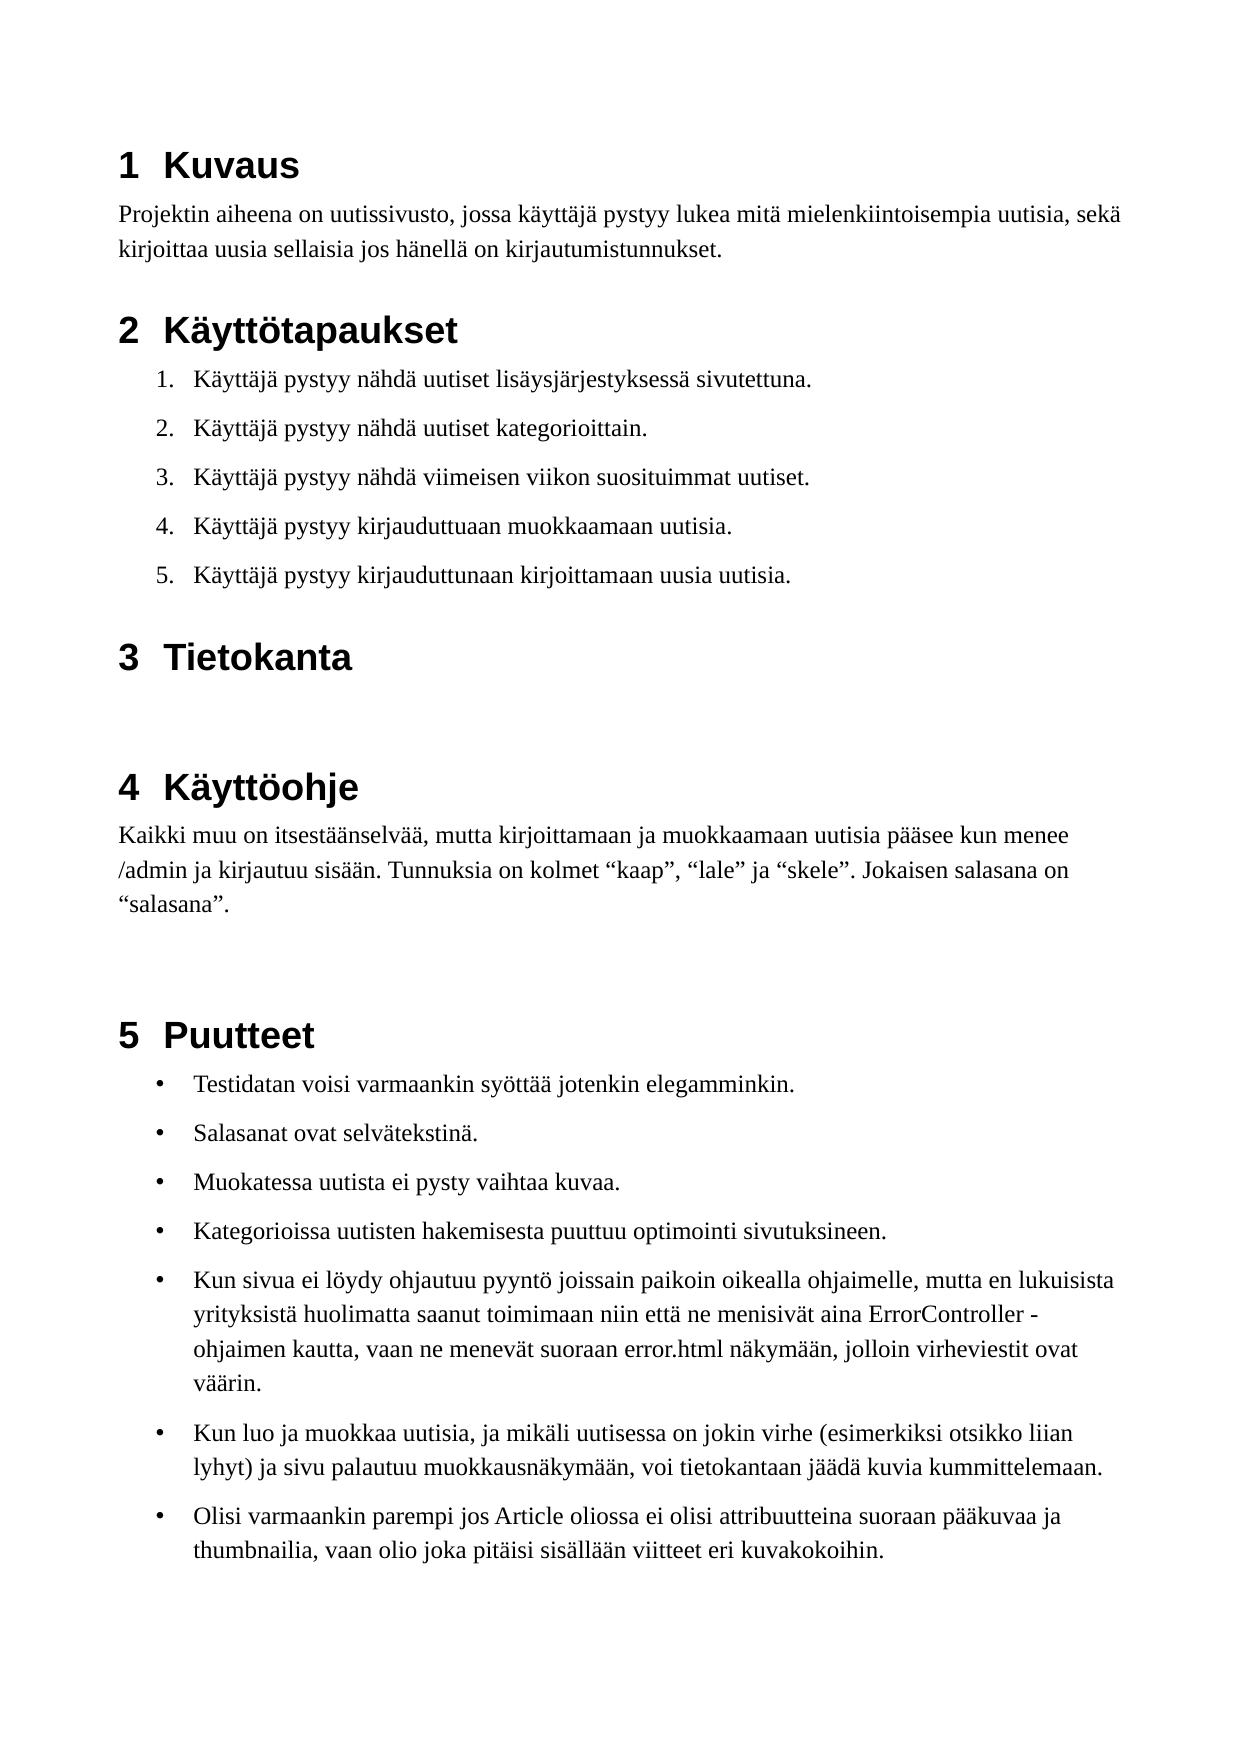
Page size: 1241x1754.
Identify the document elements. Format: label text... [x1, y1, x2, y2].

list Olisi varmaankin parempi jos Article oliossa ei olisi attribuutteina suoraan pääkuvaa ja thumbnailia, vaan olio joka pitäisi sisällään viitteet eri kuvakokoihin. [156, 1501, 1122, 1564]
text Projektin aiheena on uutissivusto, jossa käyttäjä pystyy lukea mitä mielenkiintoisempia uutisia, sekä kirjoittaa uusia sellaisia jos hänellä on kirjautumistunnukset. [118, 199, 1122, 262]
list Kun sivua ei löydy ohjautuu pyyntö joissain paikoin oikealla ohjaimelle, mutta en lukuisista yrityksistä huolimatta saanut toimimaan niin että ne menisivät aina ErrorController -ohjaimen kautta, vaan ne menevät suoraan error.html näkymään, jolloin virheviestit ovat väärin. [156, 1265, 1122, 1397]
list Kategorioissa uutisten hakemisesta puuttuu optimointi sivutuksineen. [156, 1216, 1122, 1245]
subtitle Puutteet [118, 1013, 1122, 1056]
subtitle Käyttöohje [118, 764, 1122, 808]
subtitle Käyttötapaukset [118, 308, 1122, 351]
list Salasanat ovat selvätekstinä. [156, 1118, 1122, 1147]
subtitle Tietokanta [118, 634, 1122, 678]
list Käyttäjä pystyy kirjauduttuaan muokkaamaan uutisia. [156, 511, 1122, 540]
text Kaikki muu on itsestäänselvää, mutta kirjoittamaan ja muokkaamaan uutisia pääsee kun menee /admin ja kirjautuu sisään. Tunnuksia on kolmet “kaap”, “lale” ja “skele”. Jokaisen salasana on “salasana”. [118, 821, 1122, 918]
list Testidatan voisi varmaankin syöttää jotenkin elegamminkin. [156, 1069, 1122, 1098]
list Käyttäjä pystyy nähdä uutiset kategorioittain. [156, 413, 1122, 442]
subtitle Kuvaus [118, 143, 1122, 187]
list Käyttäjä pystyy nähdä viimeisen viikon suosituimmat uutiset. [156, 462, 1122, 491]
list Käyttäjä pystyy nähdä uutiset lisäysjärjestyksessä sivutettuna. [156, 364, 1122, 393]
list Kun luo ja muokkaa uutisia, ja mikäli uutisessa on jokin virhe (esimerkiksi otsikko liian lyhyt) ja sivu palautuu muokkausnäkymään, voi tietokantaan jäädä kuvia kummittelemaan. [156, 1418, 1122, 1481]
list Muokatessa uutista ei pysty vaihtaa kuvaa. [156, 1167, 1122, 1196]
list Käyttäjä pystyy kirjauduttunaan kirjoittamaan uusia uutisia. [156, 560, 1122, 589]
